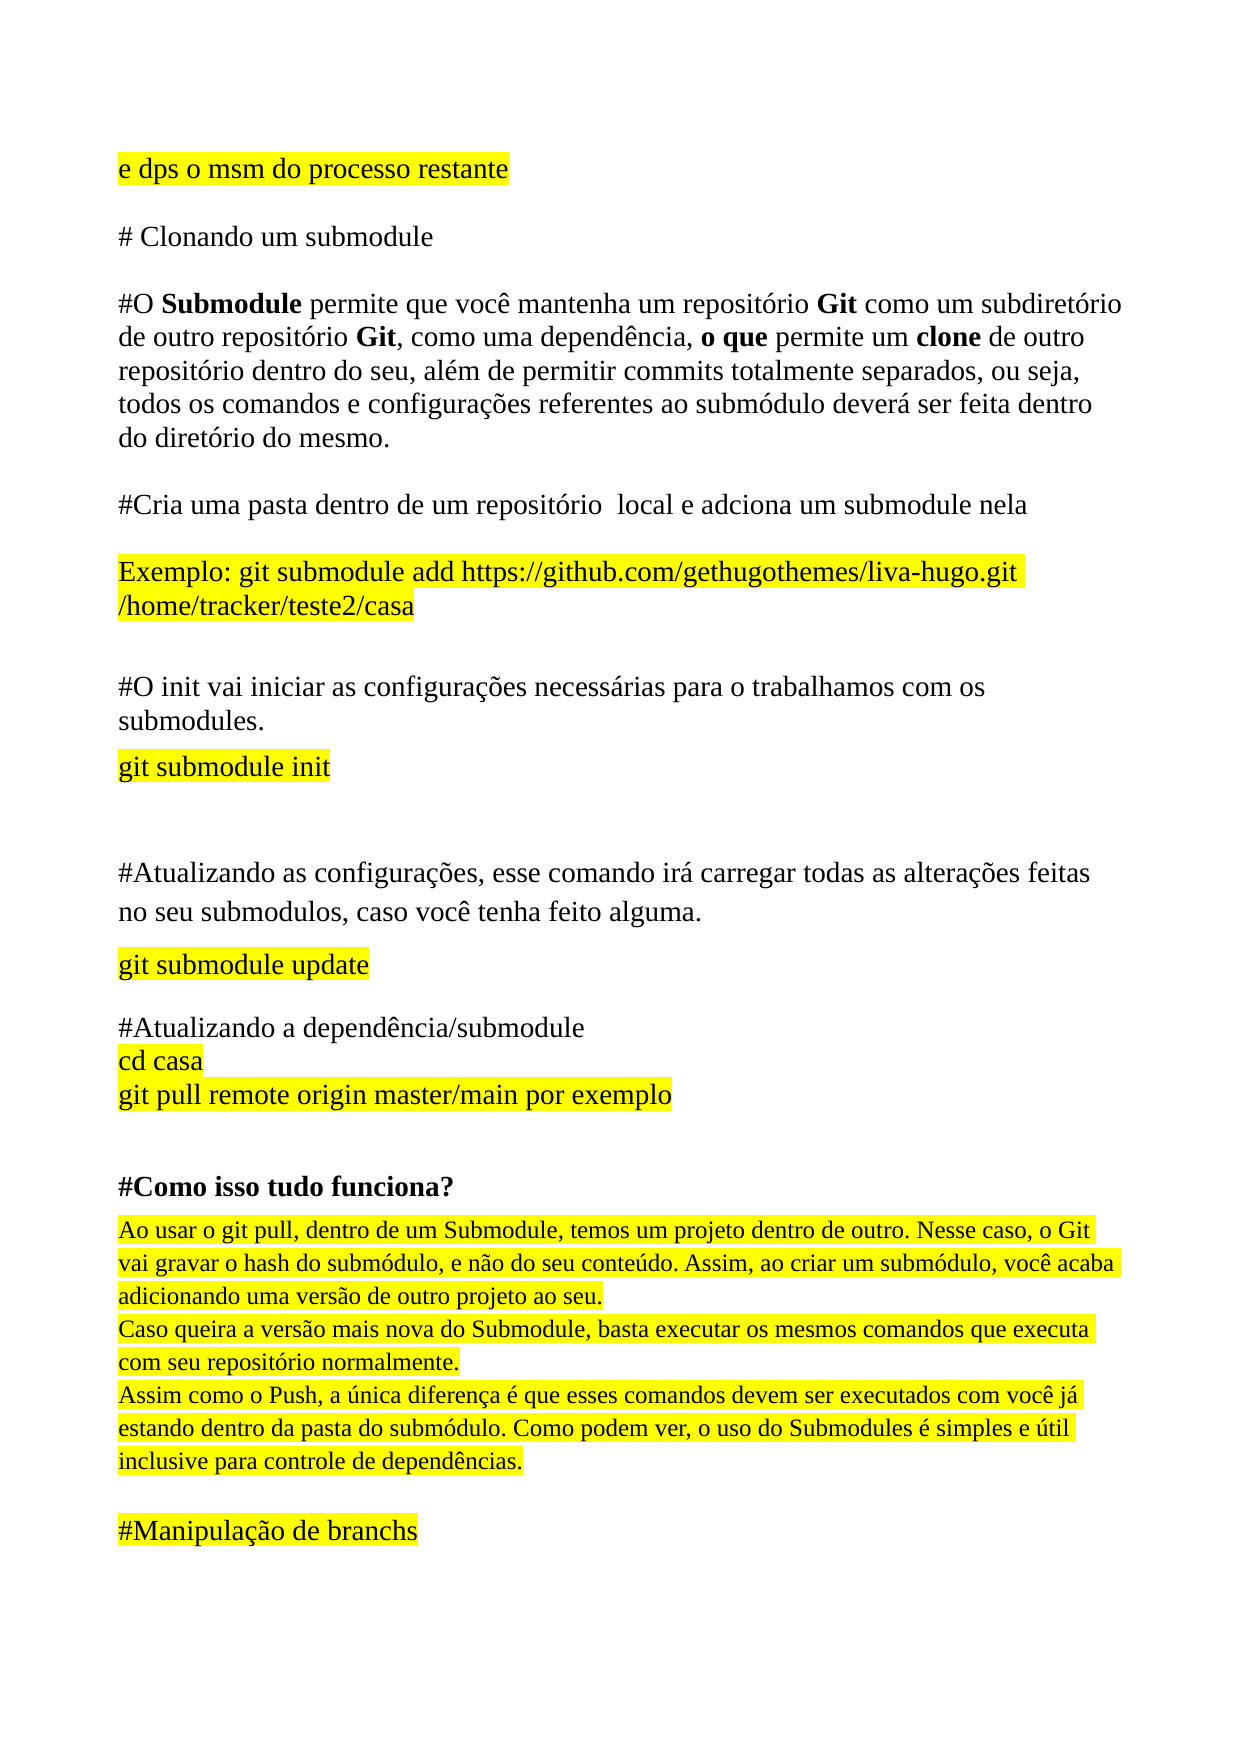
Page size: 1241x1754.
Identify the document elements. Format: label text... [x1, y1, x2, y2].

text #Cria uma pasta dentro de um repositório local e adciona um submodule nela [118, 487, 1122, 521]
text git submodule update [118, 947, 1122, 980]
text Ao usar o git pull, dentro de um Submodule, temos um projeto dentro de outro. Nesse caso, o Git vai gravar o hash do submódulo, e não do seu conteúdo. Assim, ao criar um submódulo, você acaba adicionando uma versão de outro projeto ao seu. [118, 1215, 1122, 1310]
text git pull remote origin master/main por exemplo [118, 1077, 1122, 1111]
text #Manipulação de branchs [118, 1513, 1122, 1546]
text # Clonando um submodule [118, 219, 1122, 252]
text #O Submodule permite que você mantenha um repositório Git como um subdiretório de outro repositório Git, como uma dependência, o que permite um clone de outro repositório dentro do seu, além de permitir commits totalmente separados, ou seja, todos os comandos e configurações referentes ao submódulo deverá ser feita dentro do diretório do mesmo. [118, 286, 1122, 453]
text #Atualizando as configurações, esse comando irá carregar todas as alterações feitas no seu submodulos, caso você tenha feito alguma. [118, 855, 1122, 927]
text Assim como o Push, a única diferença é que esses comandos devem ser executados com você já estando dentro da pasta do submódulo. Como podem ver, o uso do Submodules é simples e útil inclusive para controle de dependências. [118, 1380, 1122, 1475]
text Exemplo: git submodule add https://github.com/gethugothemes/liva-hugo.git /home/tracker/teste2/casa [118, 554, 1122, 621]
text Caso queira a versão mais nova do Submodule, basta executar os mesmos comandos que executa com seu repositório normalmente. [118, 1314, 1122, 1376]
text git submodule init [118, 749, 1122, 782]
subtitle #Atualizando a dependência/submodule [118, 1010, 1122, 1043]
subtitle #Como isso tudo funciona? [118, 1169, 1122, 1203]
text e dps o msm do processo restante [118, 152, 1122, 185]
subtitle #O init vai iniciar as configurações necessárias para o trabalhamos com os submodules. [118, 669, 1122, 736]
text cd casa [118, 1043, 1122, 1077]
